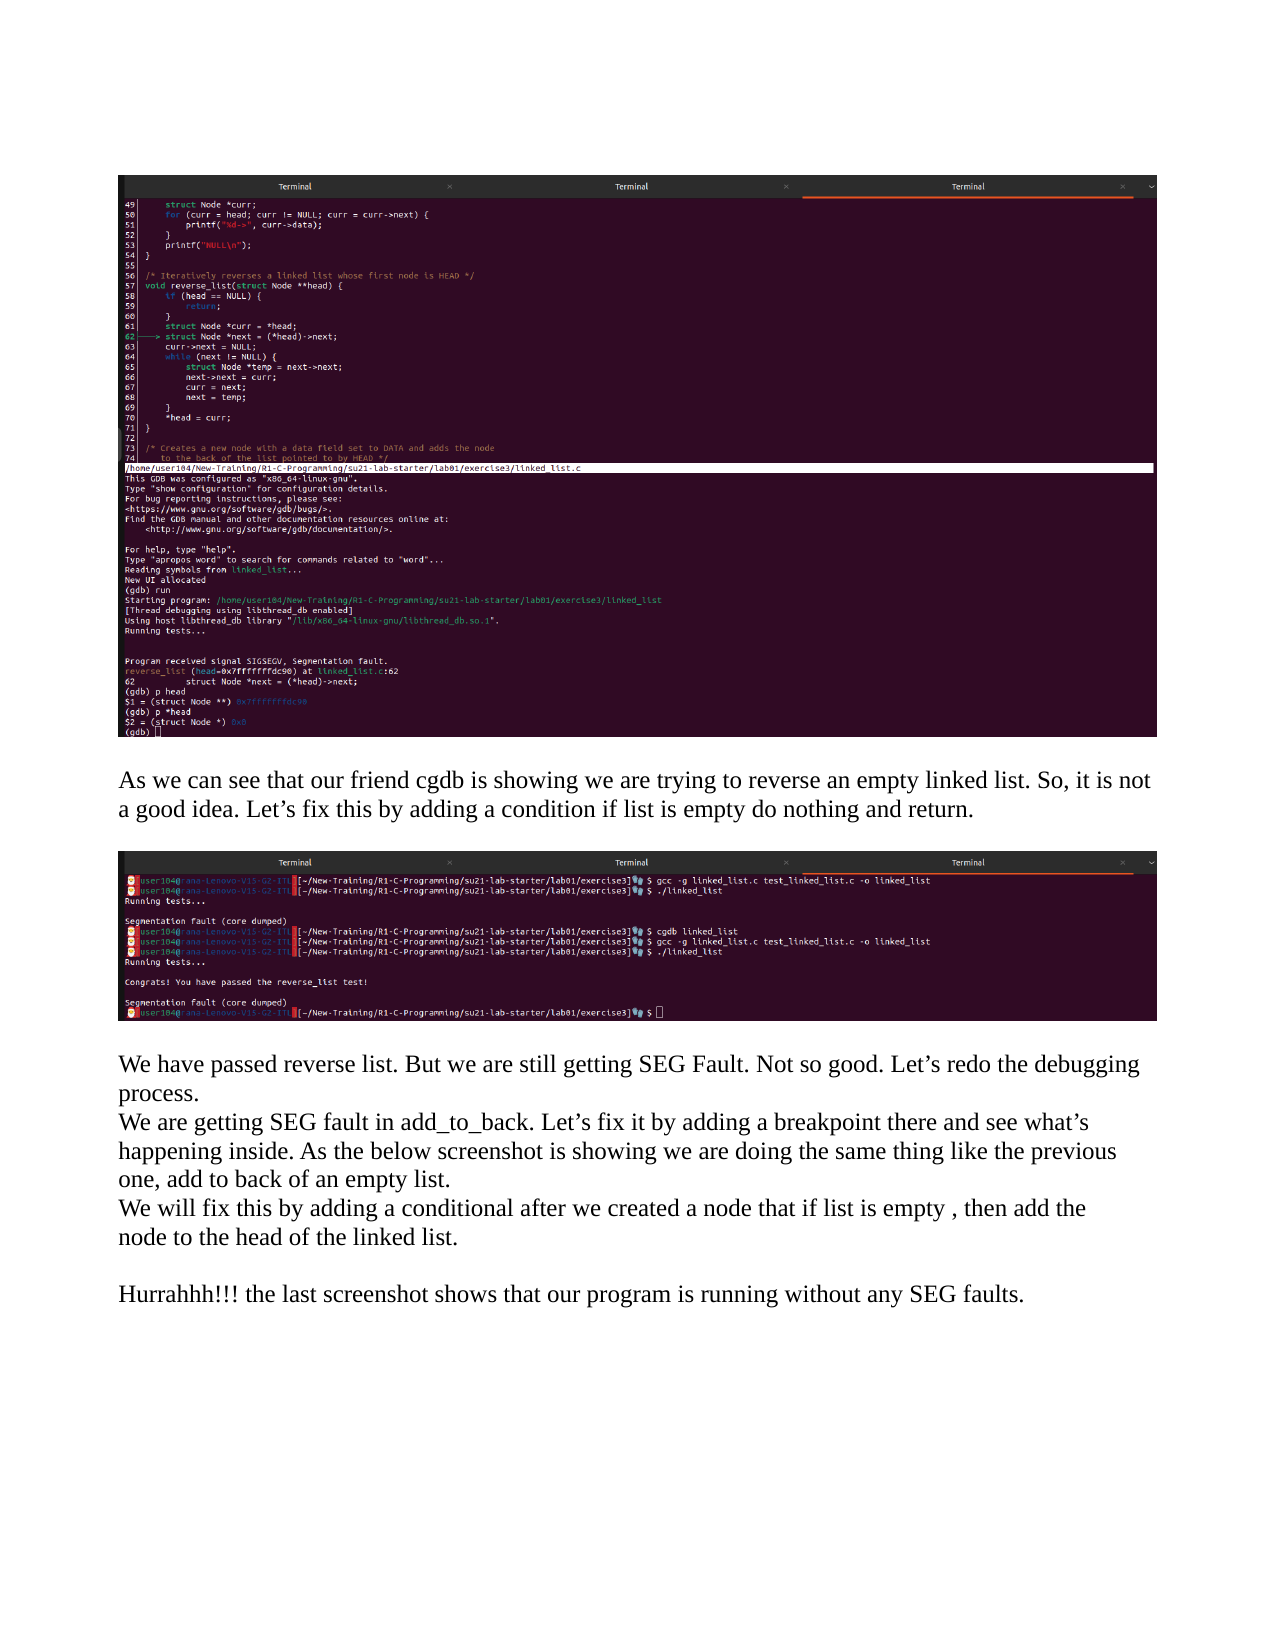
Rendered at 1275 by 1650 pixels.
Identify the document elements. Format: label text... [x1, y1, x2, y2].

text We are getting SEG fault in add_to_back. Let’s fix it by adding a breakpoint there and see what’s happening inside. As the below screenshot is showing we are doing the same thing like the previous one, add to back of an empty list. [118, 1107, 1157, 1193]
picture [118, 851, 1157, 1021]
text We have passed reverse list. But we are still getting SEG Fault. Not so good. Let’s redo the debugging process. [118, 1049, 1157, 1107]
text Hurrahhh!!! the last screenshot shows that our program is running without any SEG faults. [118, 1279, 1157, 1308]
text node to the head of the linked list. [118, 1222, 1157, 1251]
text As we can see that our friend cgdb is showing we are trying to reverse an empty linked list. So, it is not a good idea. Let’s fix this by adding a condition if list is empty do nothing and return. [118, 765, 1157, 823]
picture [118, 175, 1157, 737]
text We will fix this by adding a conditional after we created a node that if list is empty , then add the [118, 1193, 1157, 1222]
